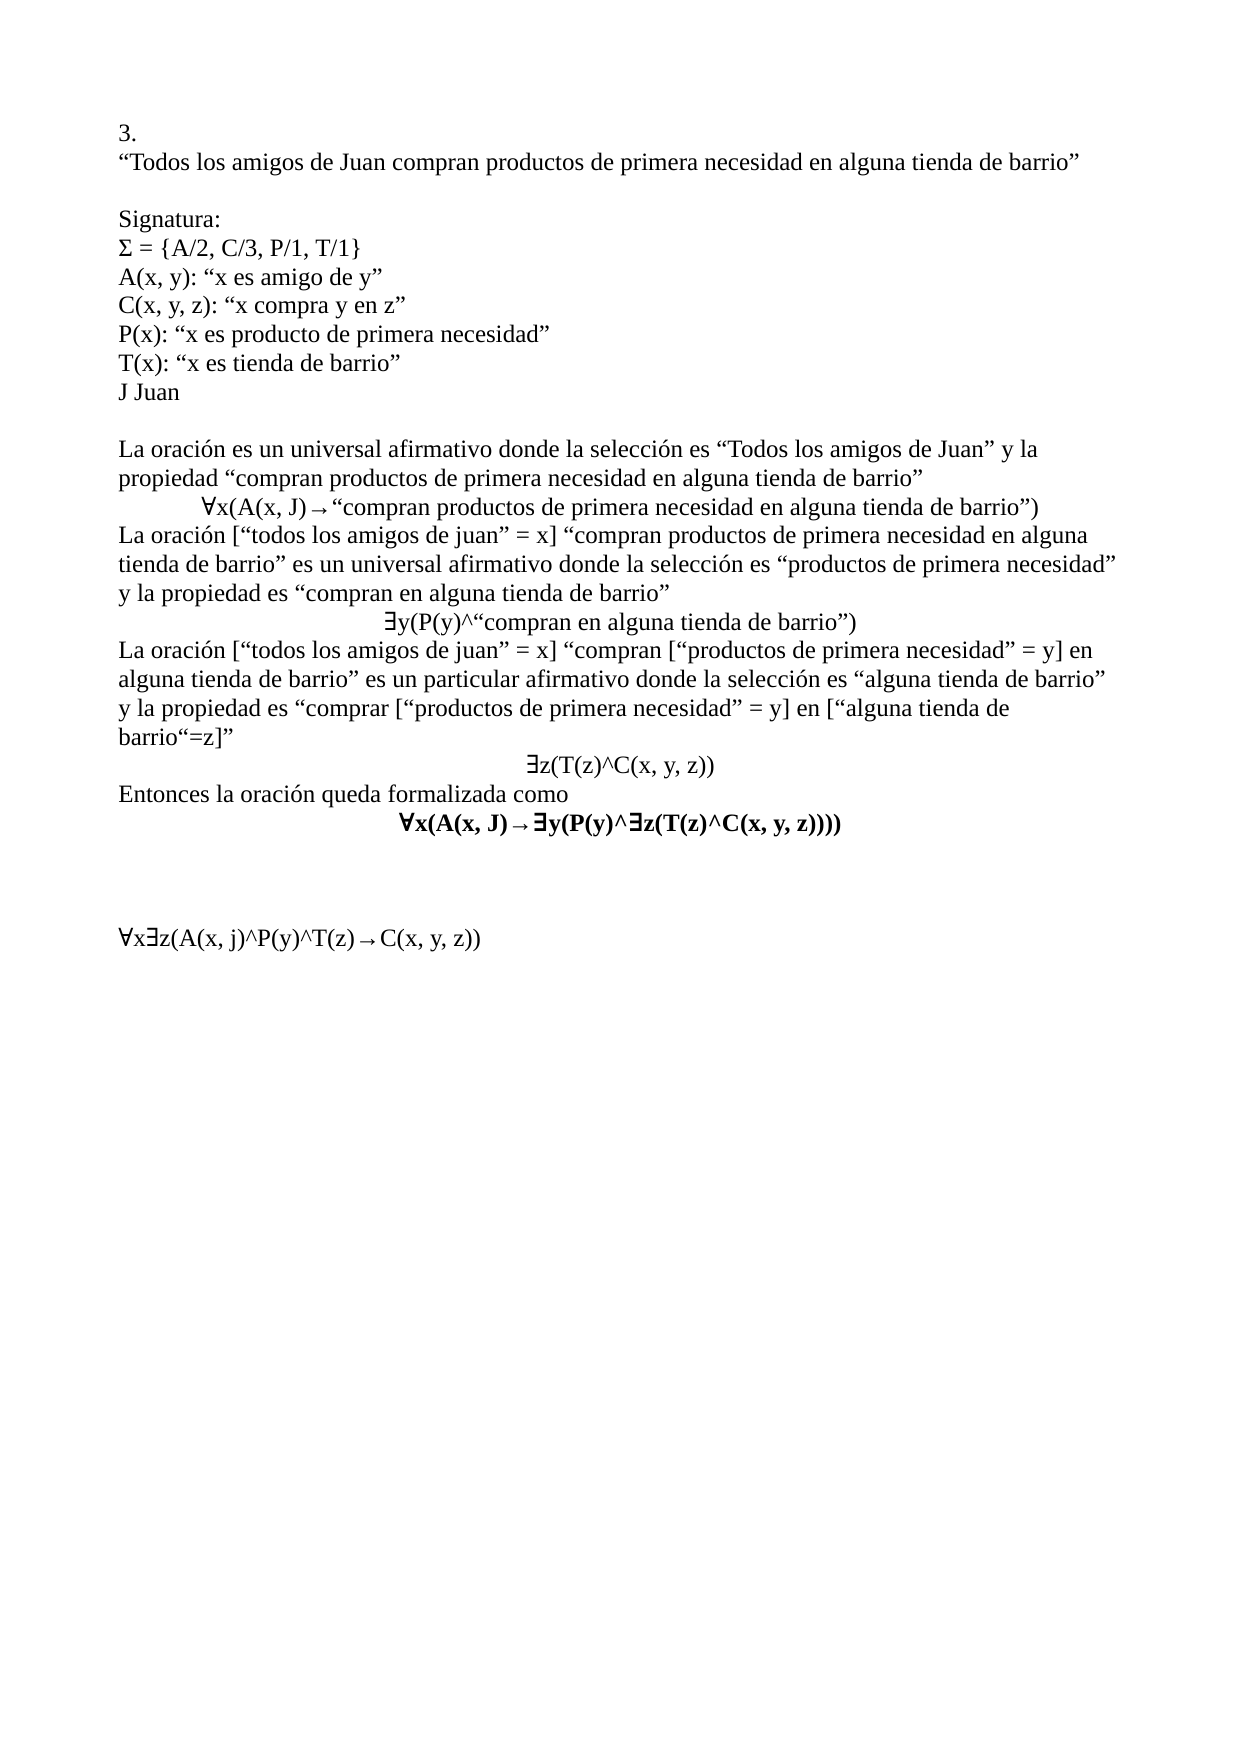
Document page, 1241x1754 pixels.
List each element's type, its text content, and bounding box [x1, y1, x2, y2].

text La oración [“todos los amigos de juan” = x] “compran [“productos de primera necesidad” = y] en alguna tienda de barrio” es un particular afirmativo donde la selección es “alguna tienda de barrio” y la propiedad es “comprar [“productos de primera necesidad” = y] en [“alguna tienda de barrio“=z]” [118, 636, 1122, 751]
text La oración [“todos los amigos de juan” = x] “compran productos de primera necesidad en alguna tienda de barrio” es un universal afirmativo donde la selección es “productos de primera necesidad” y la propiedad es “compran en alguna tienda de barrio” [118, 521, 1122, 607]
text A(x, y): “x es amigo de y” [118, 262, 1122, 291]
text Signatura: [118, 204, 1122, 233]
text J Juan [118, 377, 1122, 406]
text Entonces la oración queda formalizada como [118, 779, 1122, 808]
text ∃z(T(z)^C(x, y, z)) [118, 751, 1122, 779]
text ∀x(A(x, J)→“compran productos de primera necesidad en alguna tienda de barrio”) [118, 492, 1122, 521]
text ∃y(P(y)^“compran en alguna tienda de barrio”) [118, 607, 1122, 636]
text ∀x(A(x, J)→∃y(P(y)^∃z(T(z)^C(x, y, z)))) [118, 808, 1122, 837]
text C(x, y, z): “x compra y en z” [118, 291, 1122, 319]
text ∀x∃z(A(x, j)^P(y)^T(z)→C(x, y, z)) [118, 923, 1122, 952]
text La oración es un universal afirmativo donde la selección es “Todos los amigos de Juan” y la propiedad “compran productos de primera necesidad en alguna tienda de barrio” [118, 434, 1122, 492]
text 3. [118, 118, 1122, 147]
text Σ = {A/2, C/3, P/1, T/1} [118, 233, 1122, 262]
text T(x): “x es tienda de barrio” [118, 348, 1122, 377]
text “Todos los amigos de Juan compran productos de primera necesidad en alguna tienda de barrio” [118, 147, 1122, 176]
text P(x): “x es producto de primera necesidad” [118, 319, 1122, 348]
